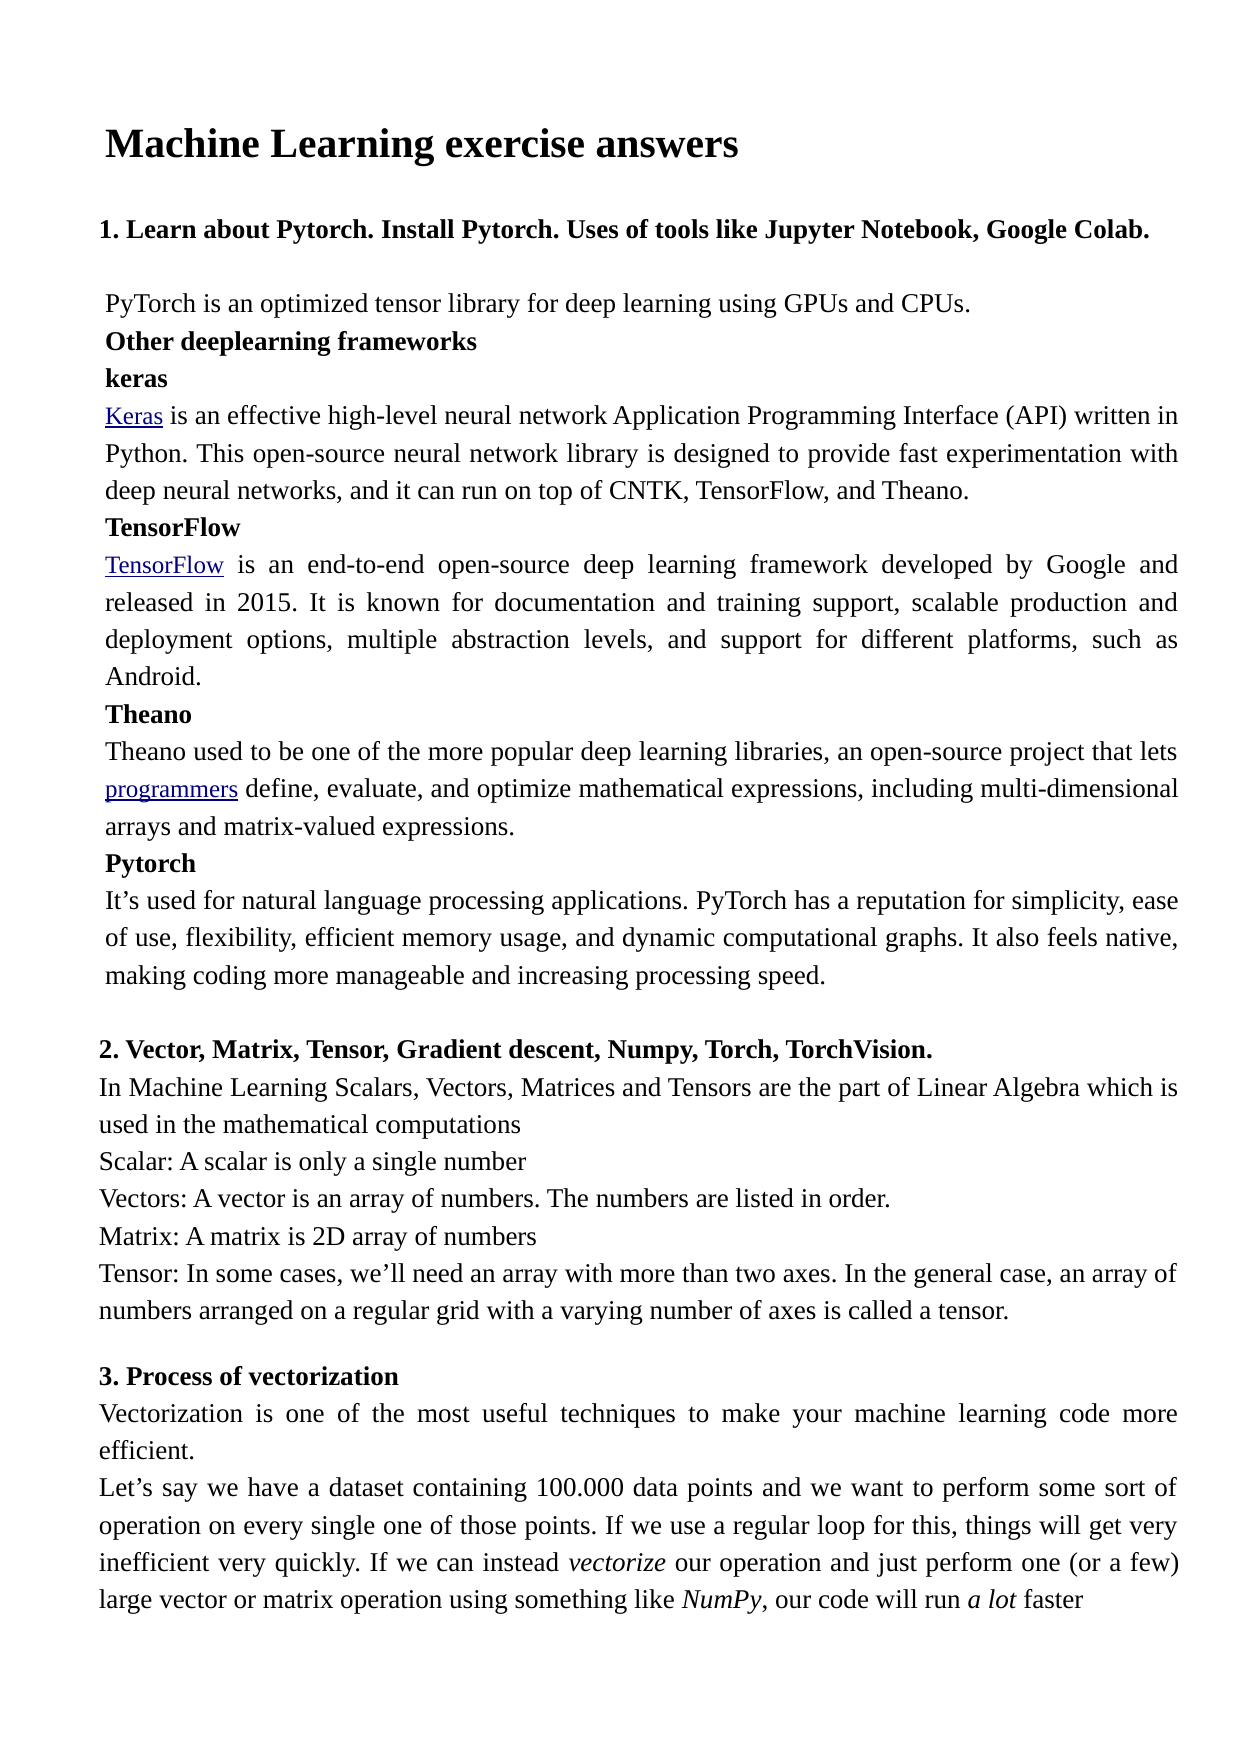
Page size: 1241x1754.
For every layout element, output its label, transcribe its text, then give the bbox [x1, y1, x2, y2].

text Theano [105, 698, 1180, 729]
text Theano used to be one of the more popular deep learning libraries, an open-source project that lets programmers define, evaluate, and optimize mathematical expressions, including multi-dimensional arrays and matrix-valued expressions. [105, 735, 1180, 841]
list Vectors: A vector is an array of numbers. The numbers are listed in order. [63, 1182, 1180, 1214]
text Other deeplearning frameworks [105, 325, 1180, 356]
list 1. Learn about Pytorch. Install Pytorch. Uses of tools like Jupyter Notebook, Google Colab. [63, 213, 1180, 244]
list 3. Process of vectorization [63, 1359, 1180, 1391]
list In Machine Learning Scalars, Vectors, Matrices and Tensors are the part of Linear Algebra which is used in the mathematical computations [63, 1071, 1180, 1139]
list 2. Vector, Matrix, Tensor, Gradient descent, Numpy, Torch, TorchVision. [63, 1033, 1180, 1064]
list Scalar: A scalar is only a single number [63, 1145, 1180, 1176]
text Pytorch [105, 847, 1180, 878]
text Machine Learning exercise answers [105, 118, 1180, 166]
text PyTorch is an optimized tensor library for deep learning using GPUs and CPUs. [105, 287, 1180, 319]
text keras [105, 362, 1180, 393]
text Keras is an effective high-level neural network Application Programming Interface (API) written in Python. This open-source neural network library is designed to provide fast experimentation with deep neural networks, and it can run on top of CNTK, TensorFlow, and Theano. [105, 399, 1180, 505]
text It’s used for natural language processing applications. PyTorch has a reputation for simplicity, ease of use, flexibility, efficient memory usage, and dynamic computational graphs. It also feels native, making coding more manageable and increasing processing speed. [105, 884, 1180, 990]
list Vectorization is one of the most useful techniques to make your machine learning code more efficient. [63, 1397, 1180, 1465]
text TensorFlow is an end-to-end open-source deep learning framework developed by Google and released in 2015. It is known for documentation and training support, scalable production and deployment options, multiple abstraction levels, and support for different platforms, such as Android. [105, 548, 1180, 692]
list Let’s say we have a dataset containing 100.000 data points and we want to perform some sort of operation on every single one of those points. If we use a regular loop for this, things will get very inefficient very quickly. If we can instead vectorize our operation and just perform one (or a few) large vector or matrix operation using something like NumPy, our code will run a lot faster [63, 1471, 1180, 1614]
text TensorFlow [105, 511, 1180, 542]
list Matrix: A matrix is 2D array of numbers [63, 1220, 1180, 1251]
list Tensor: In some cases, we’ll need an array with more than two axes. In the general case, an array of numbers arranged on a regular grid with a varying number of axes is called a tensor. [63, 1257, 1180, 1326]
